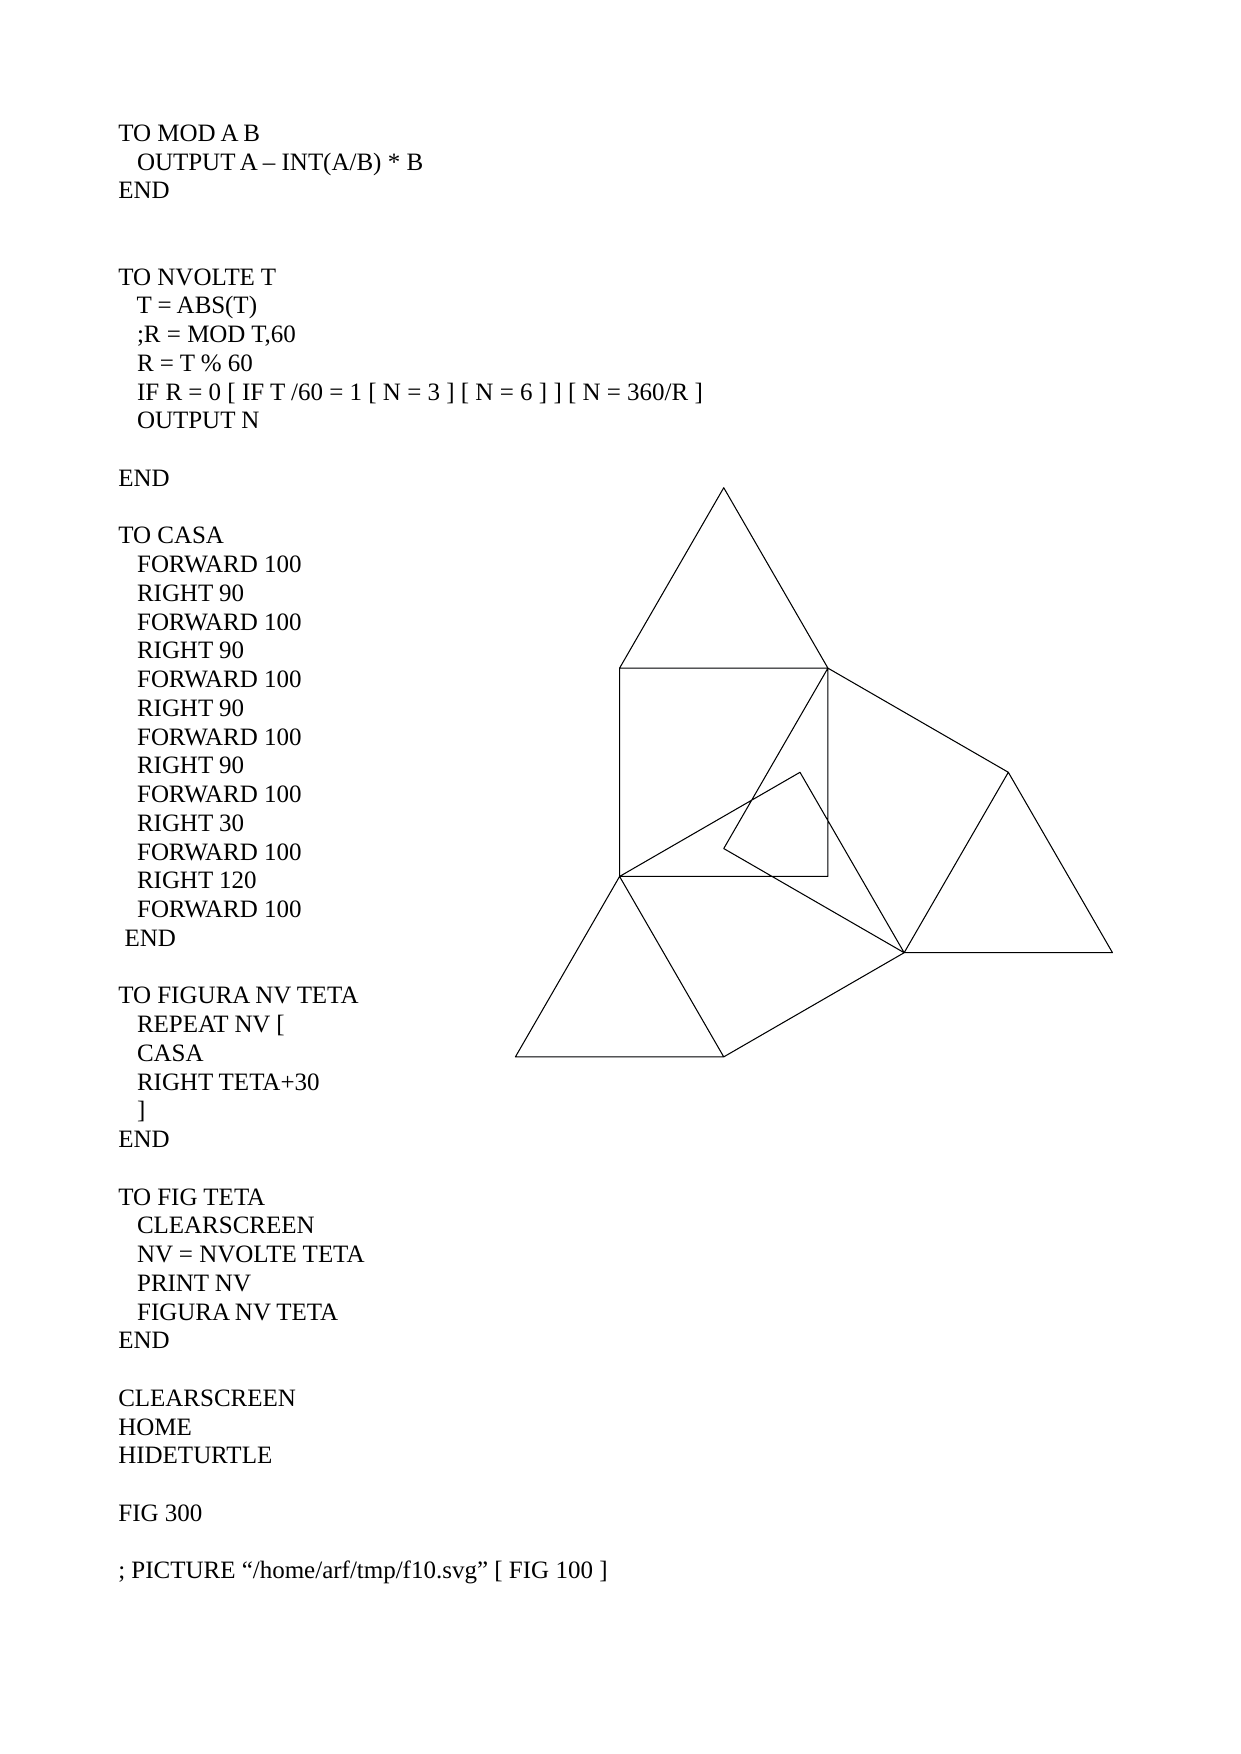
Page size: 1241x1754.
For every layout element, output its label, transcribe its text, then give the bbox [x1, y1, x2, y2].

text [811, 636, 1122, 664]
text T = ABS(T) [118, 291, 1122, 319]
text [829, 751, 1006, 779]
text [682, 981, 852, 1009]
text [829, 808, 986, 837]
text [1031, 808, 1122, 837]
text [648, 923, 900, 952]
text [1080, 894, 1122, 923]
text FORWARD 100 [118, 779, 619, 808]
text [621, 722, 795, 751]
text [641, 837, 751, 866]
text [806, 779, 827, 808]
text RIGHT 30 [118, 808, 619, 837]
text [975, 751, 1122, 779]
text [625, 866, 766, 875]
text [528, 1009, 711, 1038]
text [545, 981, 694, 1009]
text END [118, 463, 1122, 492]
text RIGHT 90 [118, 578, 670, 607]
text [1097, 923, 1122, 952]
text HIDETURTLE [118, 1441, 1122, 1469]
text [872, 894, 936, 923]
text [757, 866, 827, 875]
text [1047, 837, 1122, 866]
text [766, 751, 827, 779]
text [856, 866, 953, 894]
text [624, 636, 824, 664]
text [956, 837, 1061, 866]
text END [118, 176, 1122, 204]
text [829, 722, 968, 751]
text FIG 300 [118, 1498, 1122, 1527]
text ; PICTURE “/home/arf/tmp/f10.svg” [ FIG 100 ] [118, 1556, 1122, 1584]
text [810, 981, 1122, 1009]
text [874, 693, 1122, 722]
text TO CASA [118, 521, 703, 549]
text [749, 779, 819, 808]
text [989, 779, 1027, 808]
text [906, 923, 1110, 952]
text FORWARD 100 [118, 837, 619, 866]
text RIGHT 90 [118, 693, 619, 722]
text FORWARD 100 [118, 722, 619, 751]
text [726, 837, 827, 866]
text HOME [118, 1412, 1122, 1441]
text [1064, 866, 1122, 894]
text [782, 722, 827, 751]
text [578, 923, 662, 952]
text [806, 894, 885, 923]
text [622, 877, 799, 894]
text FORWARD 100 [118, 894, 608, 923]
text TO NVOLTE T [118, 262, 1122, 291]
text [673, 549, 774, 578]
text [815, 673, 827, 693]
text CLEARSCREEN [118, 1211, 1122, 1239]
text FORWARD 100 [118, 607, 653, 636]
text [924, 722, 1122, 751]
text [621, 693, 812, 722]
text RIGHT TETA+30 [118, 1067, 1122, 1096]
text [829, 837, 852, 866]
text [640, 607, 808, 636]
text REPEAT NV [ [118, 1009, 541, 1038]
text [691, 808, 745, 837]
text NV = NVOLTE TETA [118, 1239, 1122, 1268]
text CLEARSCREEN [118, 1383, 1122, 1412]
text IF R = 0 [ IF T /60 = 1 [ N = 3 ] [ N = 6 ] ] [ N = 360/R ] [118, 377, 1122, 406]
text PRINT NV [118, 1268, 1122, 1297]
text [745, 521, 1122, 549]
text [794, 607, 1122, 636]
text [621, 808, 735, 837]
text [760, 1009, 1122, 1038]
text ] [118, 1096, 1122, 1124]
text [829, 693, 918, 722]
text [594, 894, 645, 923]
text [776, 866, 869, 894]
text [698, 1009, 803, 1038]
text OUTPUT A – INT(A/B) * B [118, 147, 1122, 176]
text END [118, 1124, 1122, 1153]
text [973, 808, 1044, 837]
text [827, 664, 1122, 693]
text [631, 894, 849, 923]
text [761, 549, 1122, 578]
text RIGHT 90 [118, 636, 636, 664]
text [829, 779, 1003, 808]
text OUTPUT N [118, 406, 1122, 434]
text [621, 751, 778, 779]
text [1014, 779, 1122, 808]
text TO FIGURA NV TETA [118, 981, 558, 1009]
text [657, 578, 791, 607]
text R = T % 60 [118, 348, 1122, 377]
text [621, 669, 826, 693]
text TO MOD A B [118, 118, 1122, 147]
text [889, 923, 920, 950]
text RIGHT 90 [118, 751, 619, 779]
text FORWARD 100 [118, 664, 620, 693]
text TO FIG TETA [118, 1182, 1122, 1211]
text [798, 693, 827, 722]
text RIGHT 120 [118, 866, 619, 894]
text [839, 837, 969, 866]
text [621, 779, 762, 808]
text [940, 866, 1077, 894]
text [778, 578, 1122, 607]
text CASA [118, 1038, 1122, 1067]
text [690, 521, 757, 549]
text FORWARD 100 [118, 549, 687, 578]
text [611, 879, 628, 894]
text [923, 894, 1094, 923]
text END [118, 923, 591, 952]
text [621, 837, 685, 866]
text FIGURA NV TETA [118, 1297, 1122, 1326]
text [732, 808, 827, 837]
text ;R = MOD T,60 [118, 319, 1122, 348]
text END [118, 1326, 1122, 1354]
